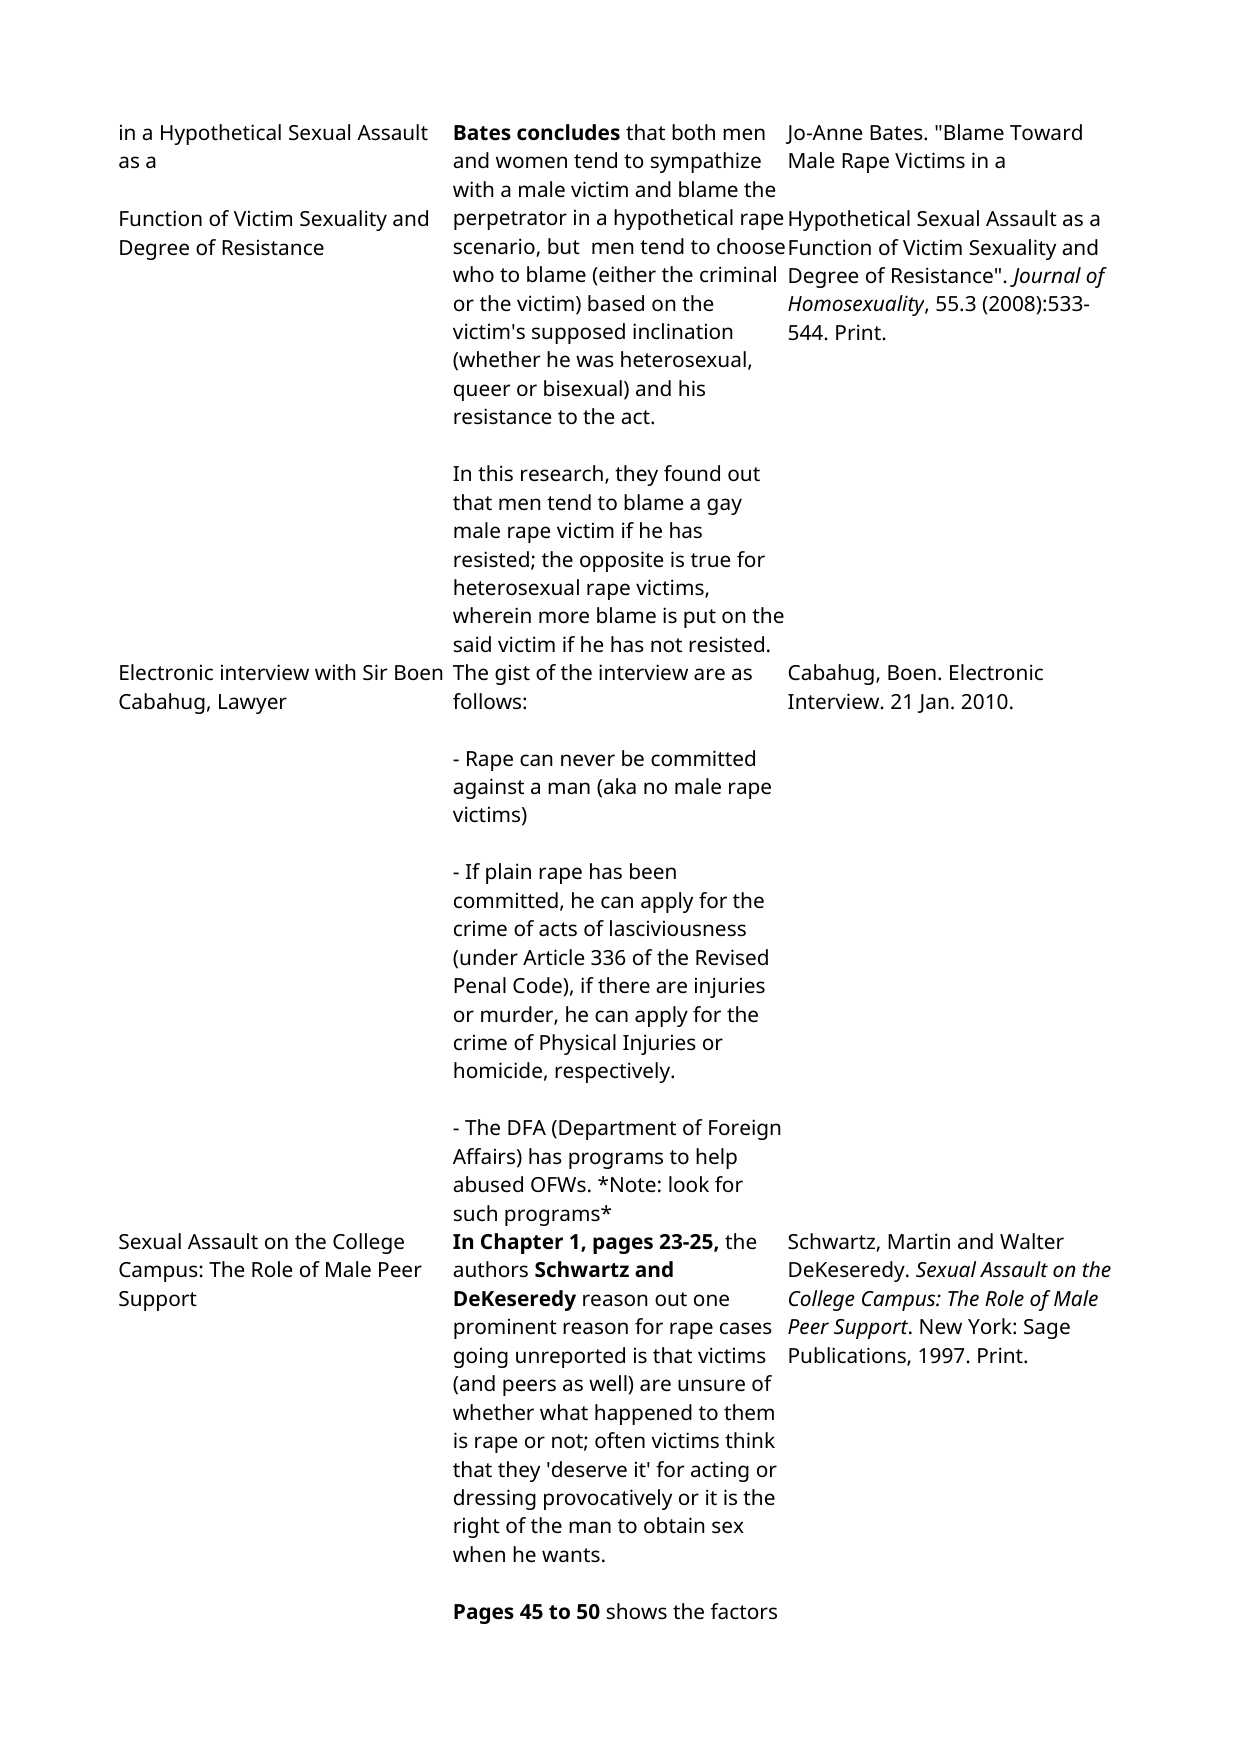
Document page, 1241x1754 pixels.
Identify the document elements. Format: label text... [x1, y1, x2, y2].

table_cell Cabahug, Boen. Electronic Interview. 21 Jan. 2010. [788, 715, 1122, 1227]
table_cell Schwartz, Martin and Walter DeKeseredy. Sexual Assault on the College Campus: The Role of Male Peer Support. New York: Sage Publications, 1997. Print. [788, 1369, 1122, 1625]
table_cell Sexual Assault on the College Campus: The Role of Male Peer Support [118, 1312, 453, 1625]
table_cell Blame Toward Male Rape Victims in a Hypothetical Sexual Assault as a Function of Victim Sexuality and Degree of Resistance [118, 319, 453, 658]
table_cell Electronic interview with Sir Boen Cabahug, Lawyer [118, 715, 453, 1227]
table_cell Davies, Michelle, Paul Rogers and Jo-Anne Bates. "Blame Toward Male Rape Victims in a Hypothetical Sexual Assault as a Function of Victim Sexuality and Degree of Resistance". Journal of Homosexuality, 55.3 (2008):533-544. Print. [788, 404, 1122, 658]
